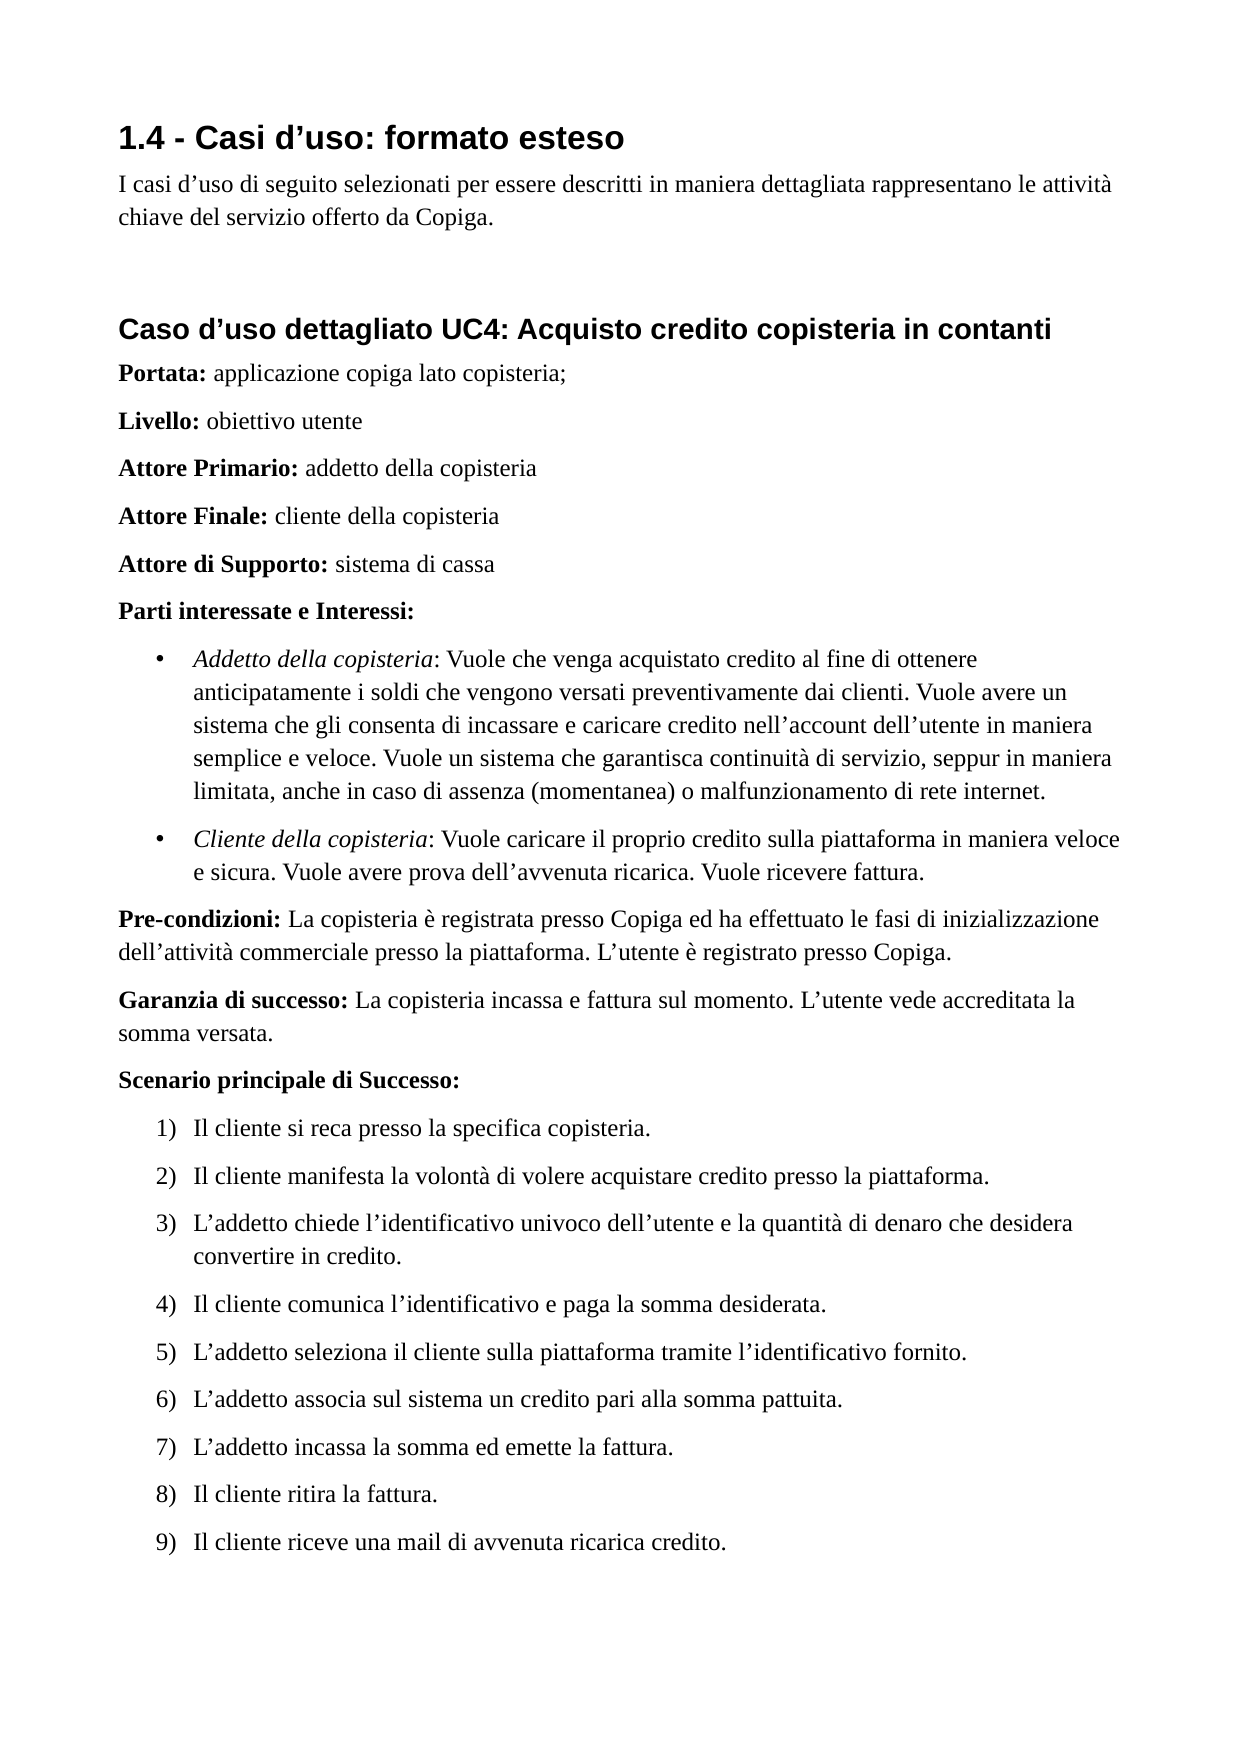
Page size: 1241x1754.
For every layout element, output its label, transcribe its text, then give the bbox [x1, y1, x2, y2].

list Il cliente ritira la fattura. [156, 1479, 1122, 1508]
list L’addetto seleziona il cliente sulla piattaforma tramite l’identificativo fornito. [156, 1337, 1122, 1365]
text Parti interessate e Interessi: [118, 596, 1122, 625]
list Addetto della copisteria: Vuole che venga acquistato credito al fine di ottenere anticipatamente i soldi che vengono versati preventivamente dai clienti. Vuole avere un sistema che gli consenta di incassare e caricare credito nell’account dell’utente in maniera semplice e veloce. Vuole un sistema che garantisca continuità di servizio, seppur in maniera limitata, anche in caso di assenza (momentanea) o malfunzionamento di rete internet. [156, 644, 1122, 805]
list Il cliente riceve una mail di avvenuta ricarica credito. [156, 1527, 1122, 1556]
list Il cliente si reca presso la specifica copisteria. [156, 1113, 1122, 1142]
list L’addetto associa sul sistema un credito pari alla somma pattuita. [156, 1384, 1122, 1413]
subtitle Caso d’uso dettagliato UC4: Acquisto credito copisteria in contanti [118, 312, 1122, 346]
text Pre-condizioni: La copisteria è registrata presso Copiga ed ha effettuato le fasi di inizializzazione dell’attività commerciale presso la piattaforma. L’utente è registrato presso Copiga. [118, 904, 1122, 966]
text I casi d’uso di seguito selezionati per essere descritti in maniera dettagliata rappresentano le attività chiave del servizio offerto da Copiga. [118, 169, 1122, 231]
list Il cliente comunica l’identificativo e paga la somma desiderata. [156, 1289, 1122, 1318]
text Livello: obiettivo utente [118, 406, 1122, 435]
text Attore di Supporto: sistema di cassa [118, 549, 1122, 577]
list L’addetto incassa la somma ed emette la fattura. [156, 1432, 1122, 1461]
text Attore Finale: cliente della copisteria [118, 501, 1122, 530]
text Garanzia di successo: La copisteria incassa e fattura sul momento. L’utente vede accreditata la somma versata. [118, 985, 1122, 1047]
text Scenario principale di Successo: [118, 1066, 1122, 1094]
text Attore Primario: addetto della copisteria [118, 453, 1122, 482]
list L’addetto chiede l’identificativo univoco dell’utente e la quantità di denaro che desidera convertire in credito. [156, 1208, 1122, 1270]
list Il cliente manifesta la volontà di volere acquistare credito presso la piattaforma. [156, 1161, 1122, 1189]
text Portata: applicazione copiga lato copisteria; [118, 358, 1122, 387]
list Cliente della copisteria: Vuole caricare il proprio credito sulla piattaforma in maniera veloce e sicura. Vuole avere prova dell’avvenuta ricarica. Vuole ricevere fattura. [156, 824, 1122, 885]
subtitle 1.4 - Casi d’uso: formato esteso [118, 118, 1122, 157]
